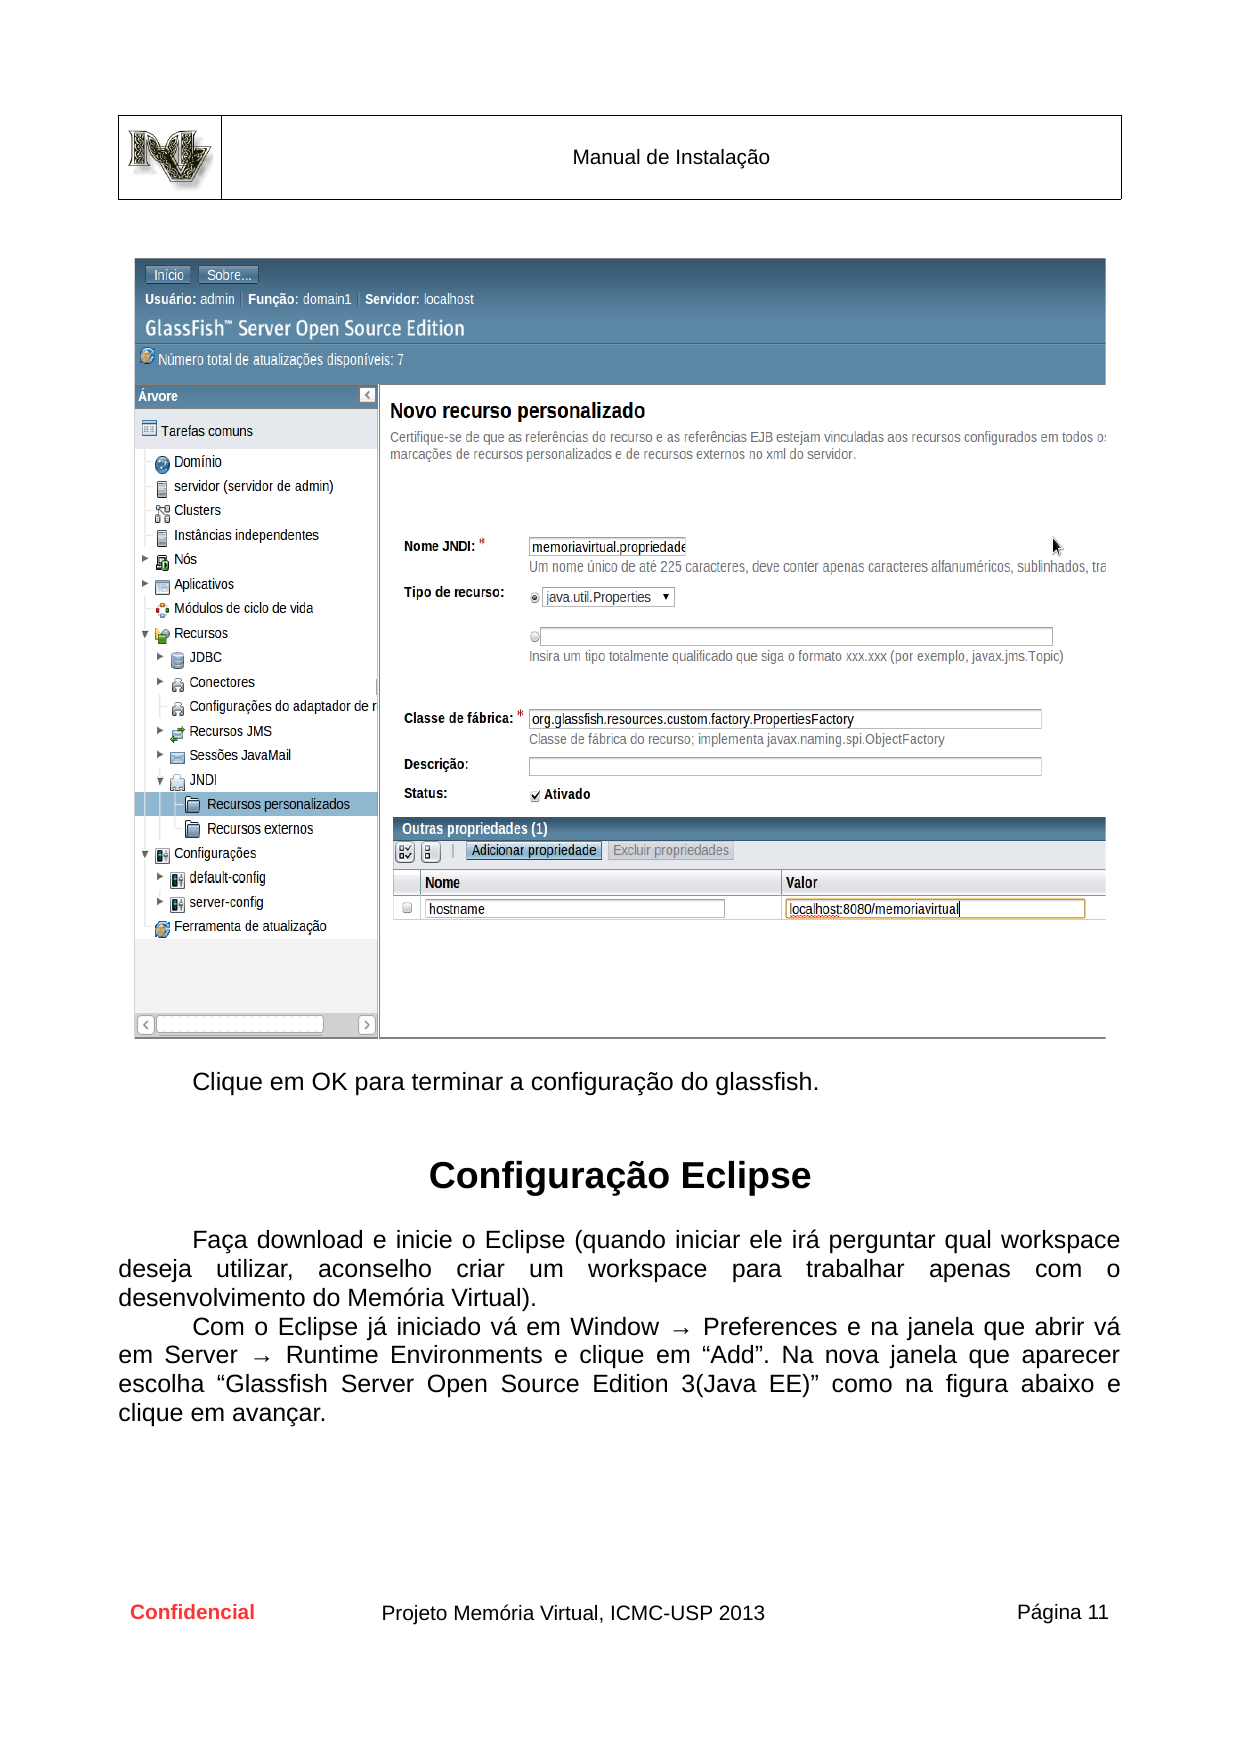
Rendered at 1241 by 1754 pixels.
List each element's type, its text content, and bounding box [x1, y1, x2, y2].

picture [123, 118, 214, 194]
text Faça download e inicie o Eclipse (quando iniciar ele irá perguntar qual workspace deseja utilizar, aconselho criar um workspace para trabalhar apenas com o desenvolvimento do Memória Virtual). [118, 1225, 1122, 1312]
picture [134, 256, 1106, 1039]
subtitle Configuração Eclipse [118, 1153, 1122, 1197]
text Com o Eclipse já iniciado vá em Window → Preferences e na janela que abrir vá em Server → Runtime Environments e clique em “Add”. Na nova janela que aparecer escolha “Glassfish Server Open Source Edition 3(Java EE)” como na figura abaixo e clique em avançar. [118, 1312, 1122, 1427]
text Clique em OK para terminar a configuração do glassfish. [118, 1067, 1122, 1096]
